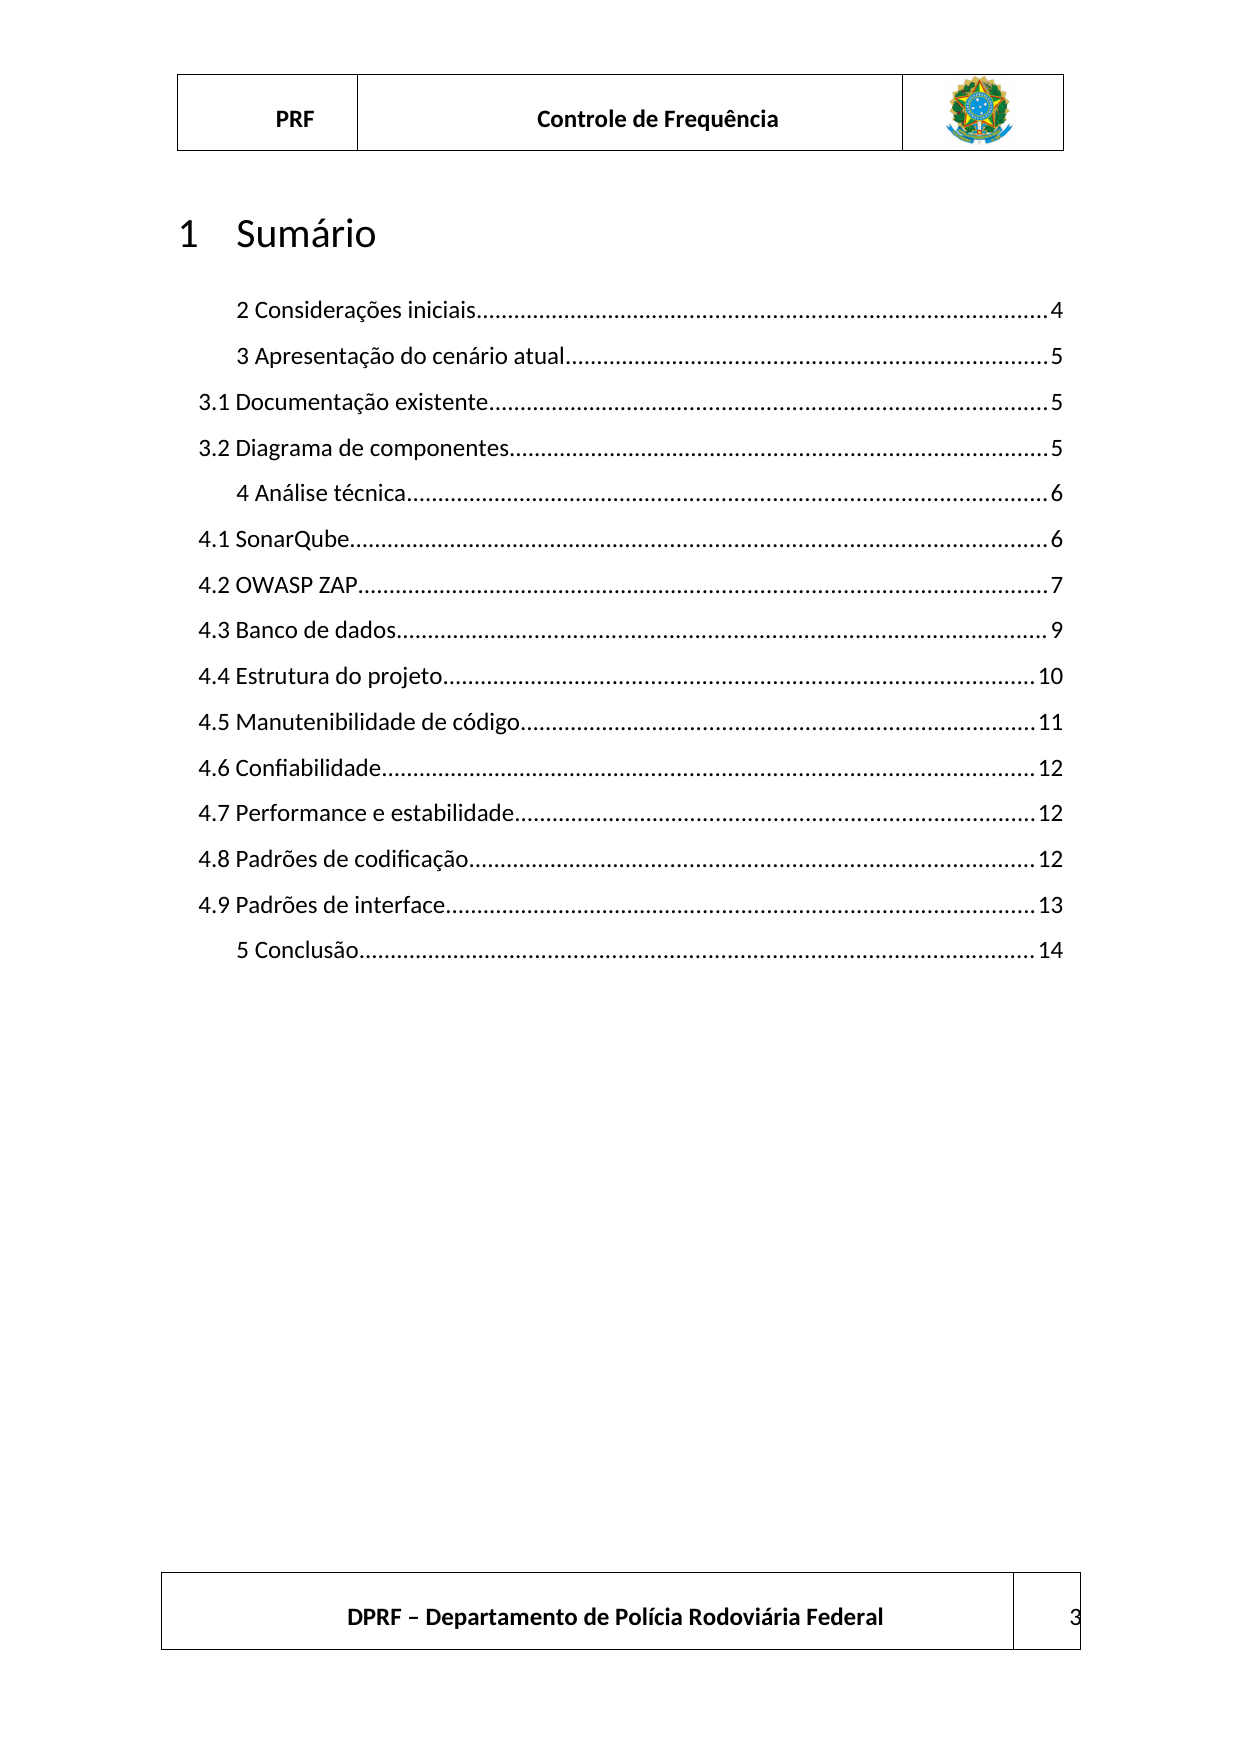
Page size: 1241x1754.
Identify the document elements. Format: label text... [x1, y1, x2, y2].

text 5 Conclusão 14 [177, 935, 236, 965]
text 4 Análise técnica 6 [177, 477, 1063, 508]
subtitle Sumário [177, 207, 236, 257]
text 3 Apresentação do cenário atual 5 [177, 340, 236, 371]
subtitle Sumário [377, 207, 1063, 257]
picture [944, 75, 1020, 149]
text 2 Considerações iniciais 4 [177, 294, 1063, 325]
